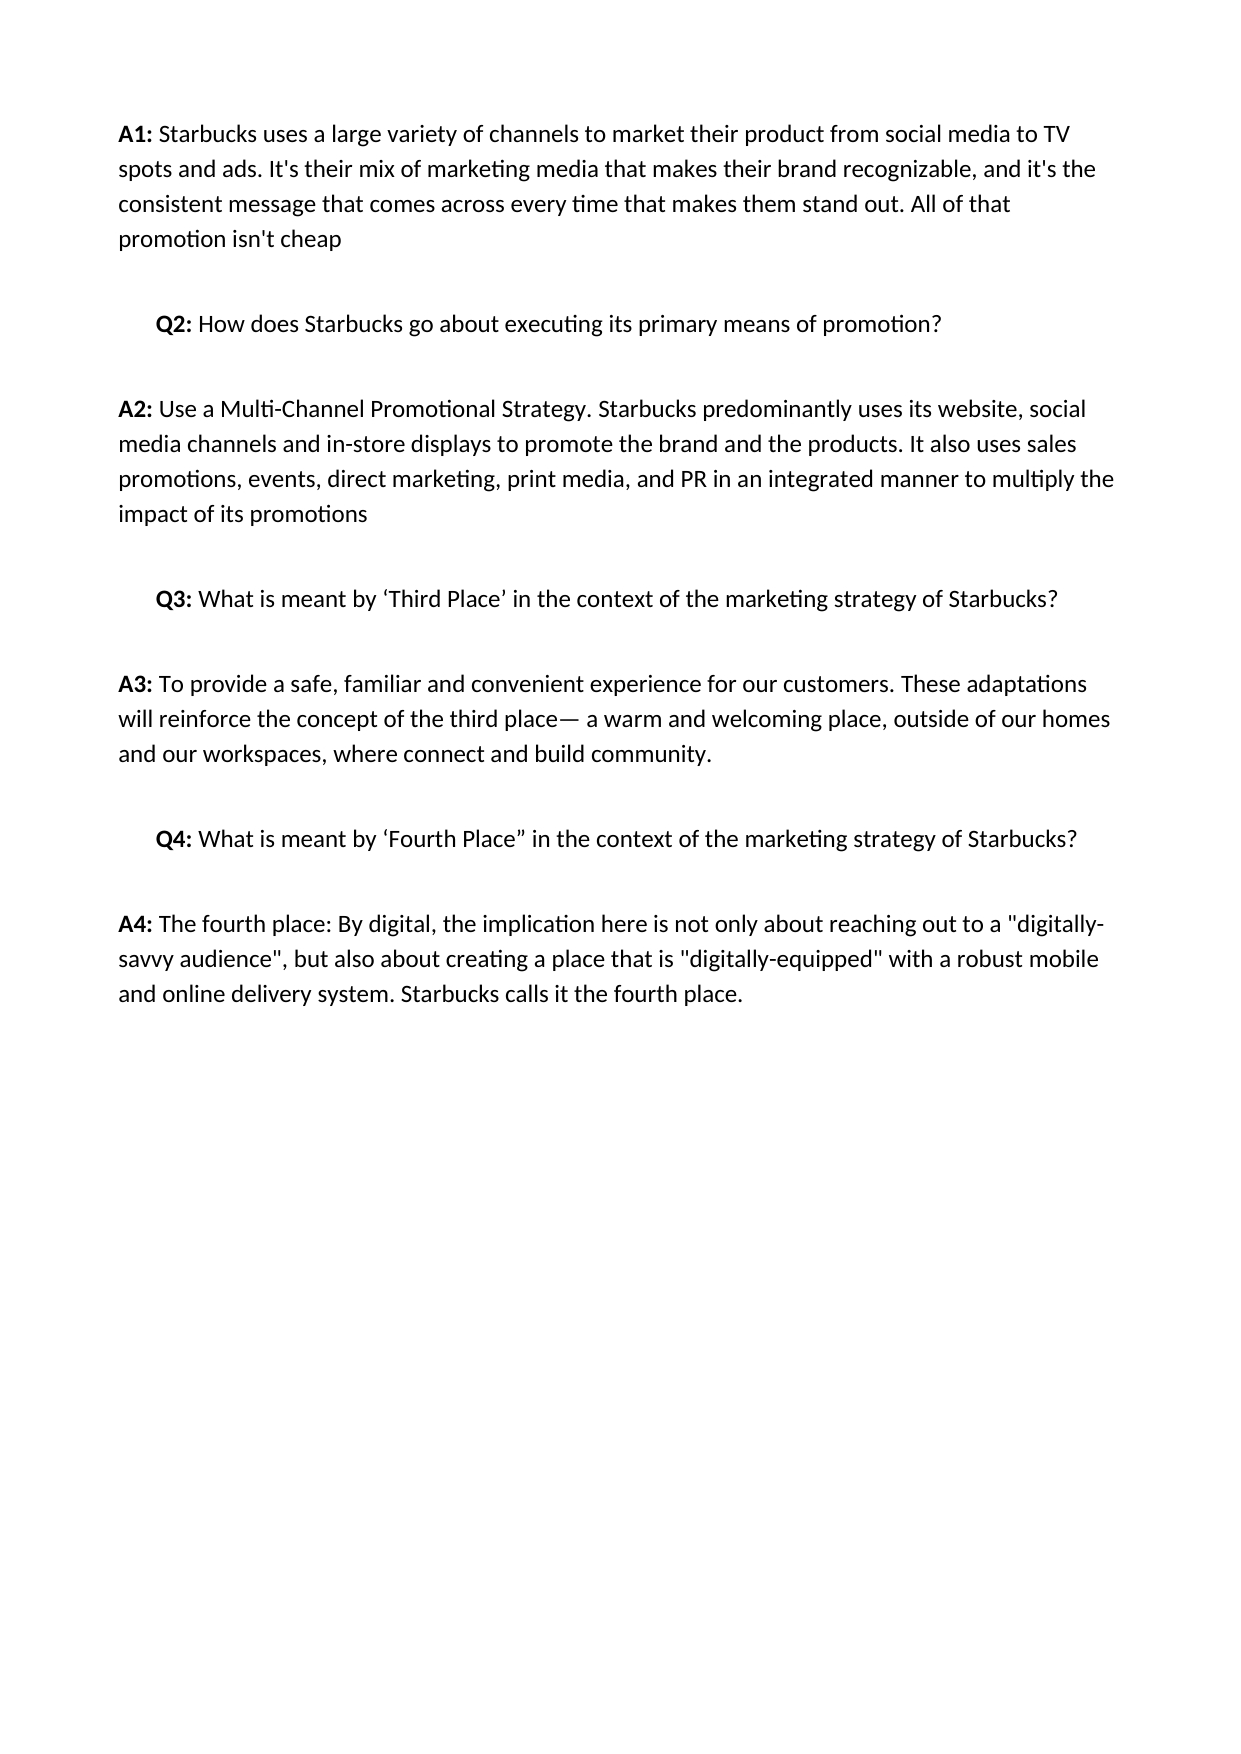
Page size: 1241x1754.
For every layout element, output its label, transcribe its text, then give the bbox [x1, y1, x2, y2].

text A2: Use a Multi-Channel Promotional Strategy. Starbucks predominantly uses its website, social media channels and in-store displays to promote the brand and the products. It also uses sales promotions, events, direct marketing, print media, and PR in an integrated manner to multiply the impact of its promotions [118, 393, 1122, 529]
text Q2: How does Starbucks go about executing its primary means of promotion? [156, 308, 1122, 339]
text A1: Starbucks uses a large variety of channels to market their product from social media to TV spots and ads. It's their mix of marketing media that makes their brand recognizable, and it's the consistent message that comes across every time that makes them stand out. All of that promotion isn't cheap [118, 118, 1122, 254]
text Q4: What is meant by ‘Fourth Place” in the context of the marketing strategy of Starbucks? [156, 823, 1122, 854]
text A3: To provide a safe, familiar and convenient experience for our customers. These adaptations will reinforce the concept of the third place— a warm and welcoming place, outside of our homes and our workspaces, where connect and build community. [118, 668, 1122, 769]
text A4: The fourth place: By digital, the implication here is not only about reaching out to a "digitally-savvy audience", but also about creating a place that is "digitally-equipped" with a robust mobile and online delivery system. Starbucks calls it the fourth place. [118, 908, 1122, 1009]
text Q3: What is meant by ‘Third Place’ in the context of the marketing strategy of Starbucks? [156, 583, 1122, 614]
